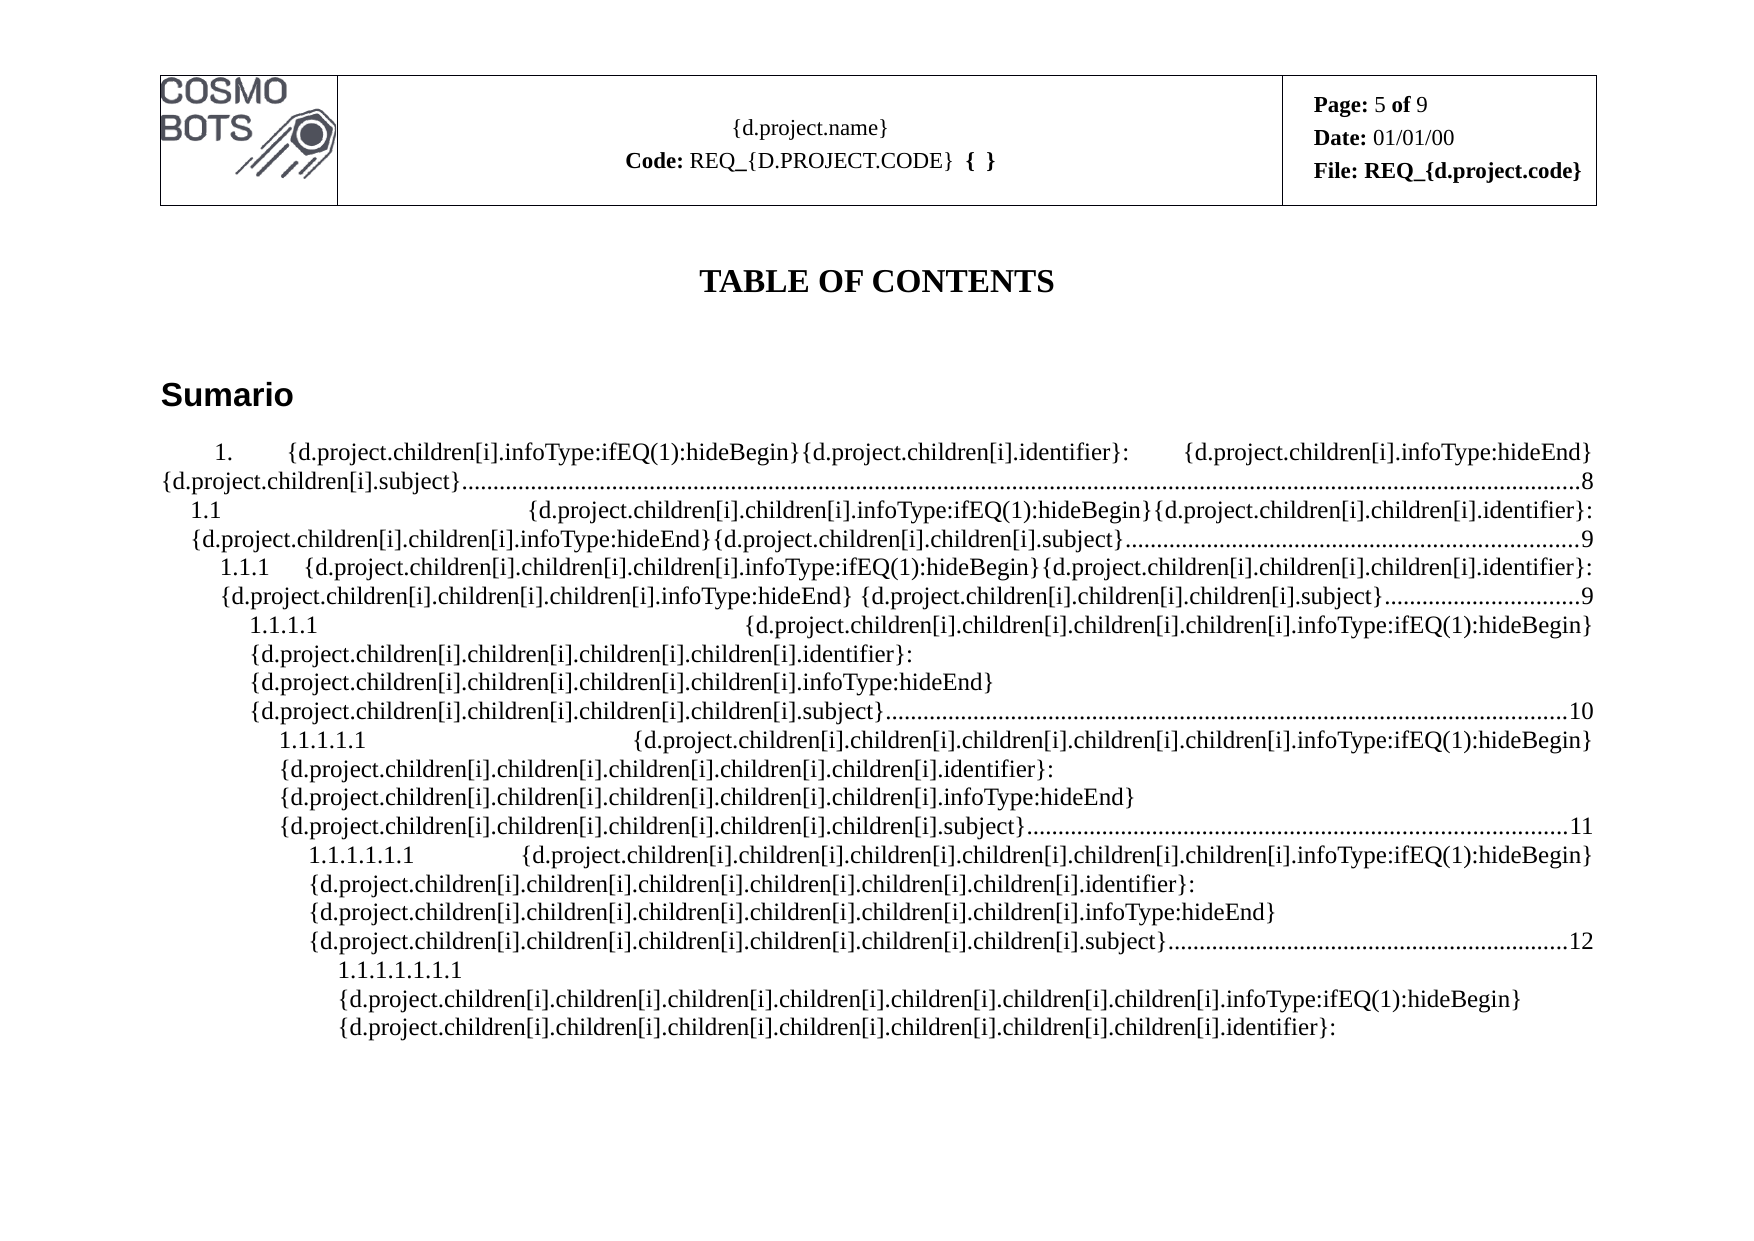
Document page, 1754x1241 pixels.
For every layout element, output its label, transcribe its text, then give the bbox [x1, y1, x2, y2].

text 1.1.1.1.1 {d.project.children[i].children[i].children[i].children[i].children[i].infoType:ifEQ(1):hideBegin}{d.project.children[i].children[i].children[i].children[i].children[i].identifier}: {d.project.children[i].children[i].children[i].children[i].children[i].infoType:hideEnd} {d.project.children[i].children[i].children[i].children[i].children[i].subject} 11 [278, 725, 1593, 840]
text 1. {d.project.children[i].infoType:ifEQ(1):hideBegin}{d.project.children[i].identifier}: {d.project.children[i].infoType:hideEnd}{d.project.children[i].subject} 8 [161, 437, 1593, 495]
text 1.1.1 {d.project.children[i].children[i].children[i].infoType:ifEQ(1):hideBegin}{d.project.children[i].children[i].children[i].identifier}: {d.project.children[i].children[i].children[i].infoType:hideEnd} {d.project.children[i].children[i].children[i].subject} 9 [219, 552, 1593, 610]
text 1.1.1.1 {d.project.children[i].children[i].children[i].children[i].infoType:ifEQ(1):hideBegin}{d.project.children[i].children[i].children[i].children[i].identifier}: {d.project.children[i].children[i].children[i].children[i].infoType:hideEnd} {d.project.children[i].children[i].children[i].children[i].subject} 10 [249, 610, 1593, 725]
text TABLE OF CONTENTS [161, 261, 1593, 300]
text 1.1.1.1.1.1.1 {d.project.children[i].children[i].children[i].children[i].children[i].children[i].children[i].infoType:ifEQ(1):hideBegin}{d.project.children[i].children[i].children[i].children[i].children[i].children[i].children[i].identifier}: {d.project.children[i].children[i].children[i].children[i].children[i].children[i].children[i].infoType:hideEnd} {d.project.children[i].children[i].children[i].children[i].children[i].children[i].children[i].subject} 13 [337, 955, 1593, 1041]
text 1.1.1.1.1.1 {d.project.children[i].children[i].children[i].children[i].children[i].children[i].infoType:ifEQ(1):hideBegin}{d.project.children[i].children[i].children[i].children[i].children[i].children[i].identifier}: {d.project.children[i].children[i].children[i].children[i].children[i].children[i].infoType:hideEnd} {d.project.children[i].children[i].children[i].children[i].children[i].children[i].subject} 12 [308, 840, 1593, 955]
text 1.1 {d.project.children[i].children[i].infoType:ifEQ(1):hideBegin}{d.project.children[i].children[i].identifier}: {d.project.children[i].children[i].infoType:hideEnd}{d.project.children[i].children[i].subject} 9 [190, 495, 1593, 552]
picture [161, 77, 337, 179]
subtitle Sumario [149, 363, 1605, 425]
